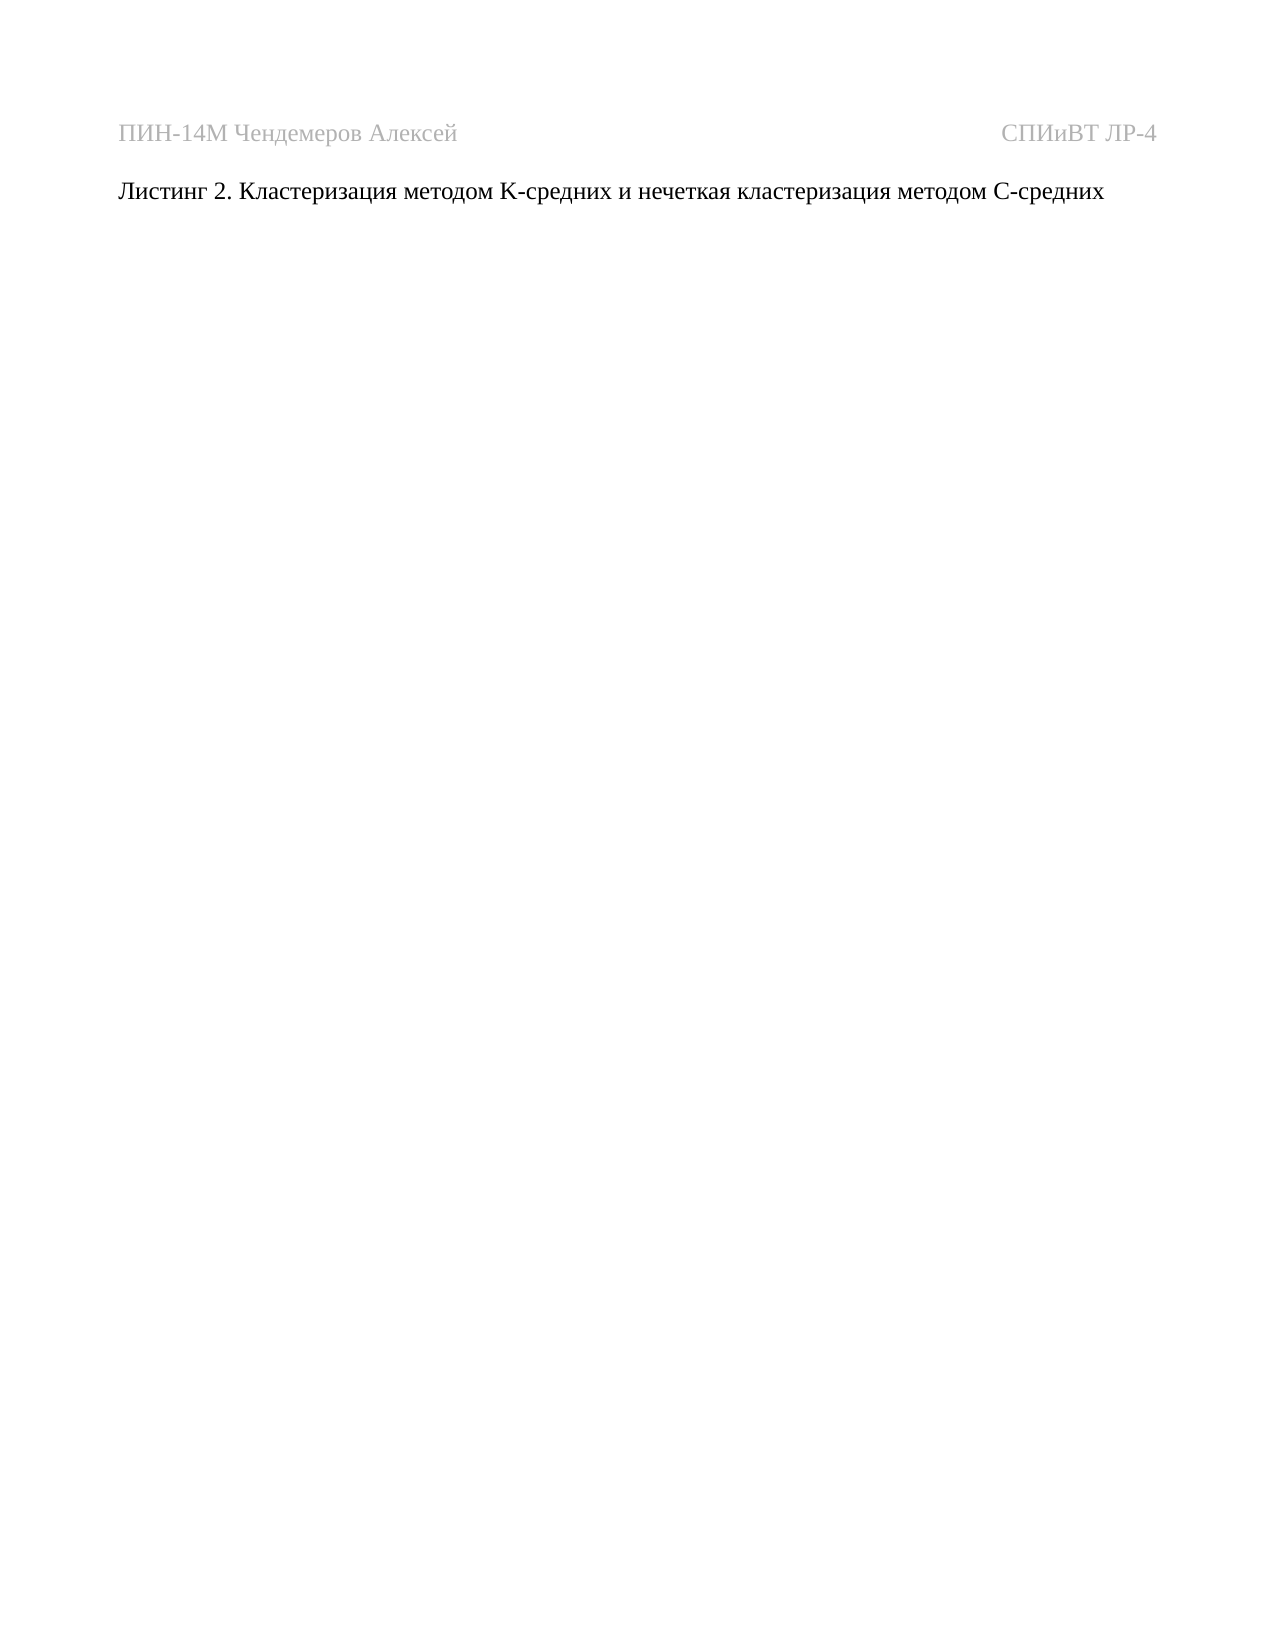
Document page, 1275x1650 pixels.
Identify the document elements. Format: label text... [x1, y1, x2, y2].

table_header Листинг 2. Кластеризация методом K-средних и нечеткая кластеризация методом C-средних [118, 176, 1157, 205]
